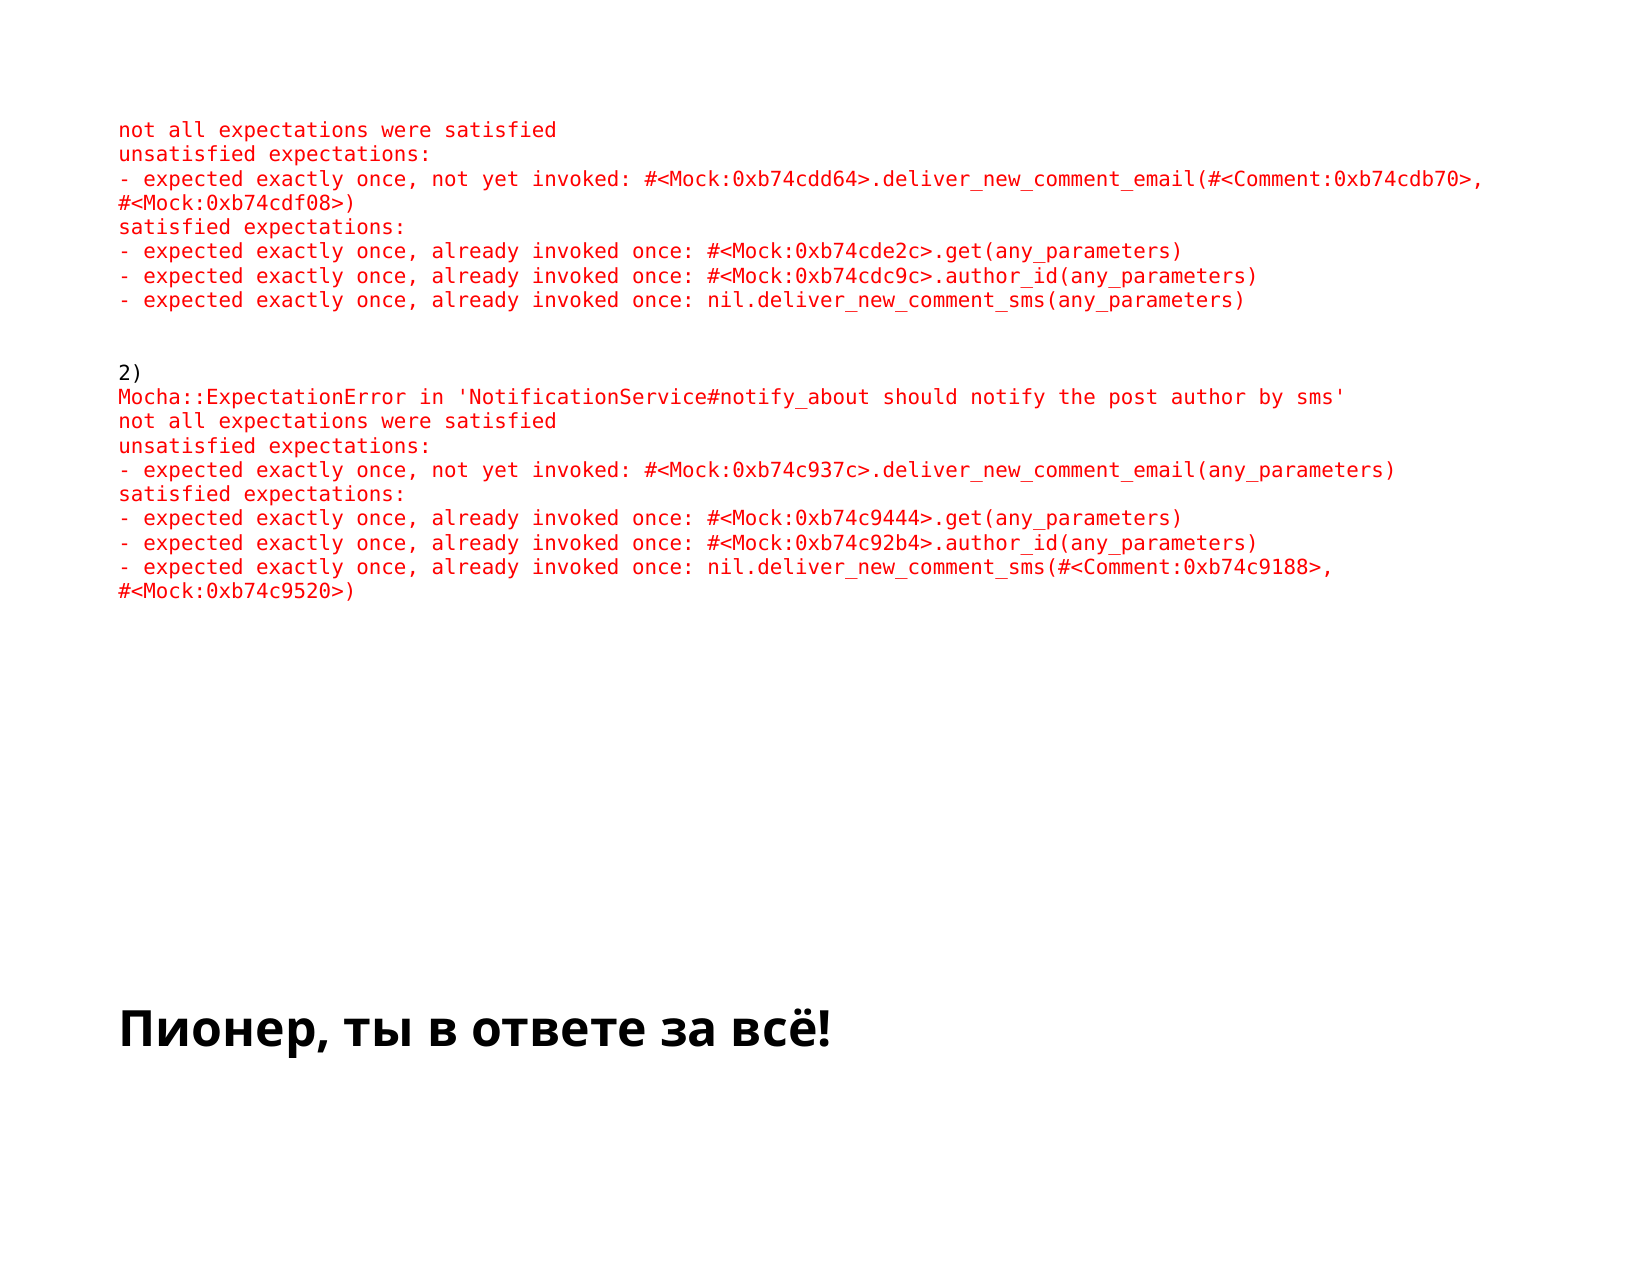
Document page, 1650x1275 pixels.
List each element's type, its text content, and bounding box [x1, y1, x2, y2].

text - expected exactly once, already invoked once: #<Mock:0xb74cde2c>.get(any_parameters) [118, 239, 1532, 264]
text not all expectations were satisfied [118, 409, 1532, 434]
text - expected exactly once, not yet invoked: #<Mock:0xb74c937c>.deliver_new_comment_email(any_parameters) [118, 458, 1532, 482]
text unsatisfied expectations: [118, 142, 1532, 167]
text - expected exactly once, already invoked once: #<Mock:0xb74cdc9c>.author_id(any_parameters) [118, 264, 1532, 288]
text - expected exactly once, already invoked once: nil.deliver_new_comment_sms(any_parameters) [118, 288, 1532, 312]
subtitle Пионер, ты в ответе за всё! [118, 993, 1532, 1061]
text unsatisfied expectations: [118, 434, 1532, 458]
text - expected exactly once, not yet invoked: #<Mock:0xb74cdd64>.deliver_new_comment_email(#<Comment:0xb74cdb70>, #<Mock:0xb74cdf08>) [118, 167, 1532, 215]
text - expected exactly once, already invoked once: nil.deliver_new_comment_sms(#<Comment:0xb74c9188>, #<Mock:0xb74c9520>) [118, 555, 1532, 603]
text 2) [118, 361, 1532, 385]
text - expected exactly once, already invoked once: #<Mock:0xb74c9444>.get(any_parameters) [118, 506, 1532, 531]
text not all expectations were satisfied [118, 118, 1532, 142]
text satisfied expectations: [118, 215, 1532, 239]
text Mocha::ExpectationError in 'NotificationService#notify_about should notify the post author by sms' [118, 385, 1532, 409]
text - expected exactly once, already invoked once: #<Mock:0xb74c92b4>.author_id(any_parameters) [118, 531, 1532, 555]
text satisfied expectations: [118, 482, 1532, 506]
